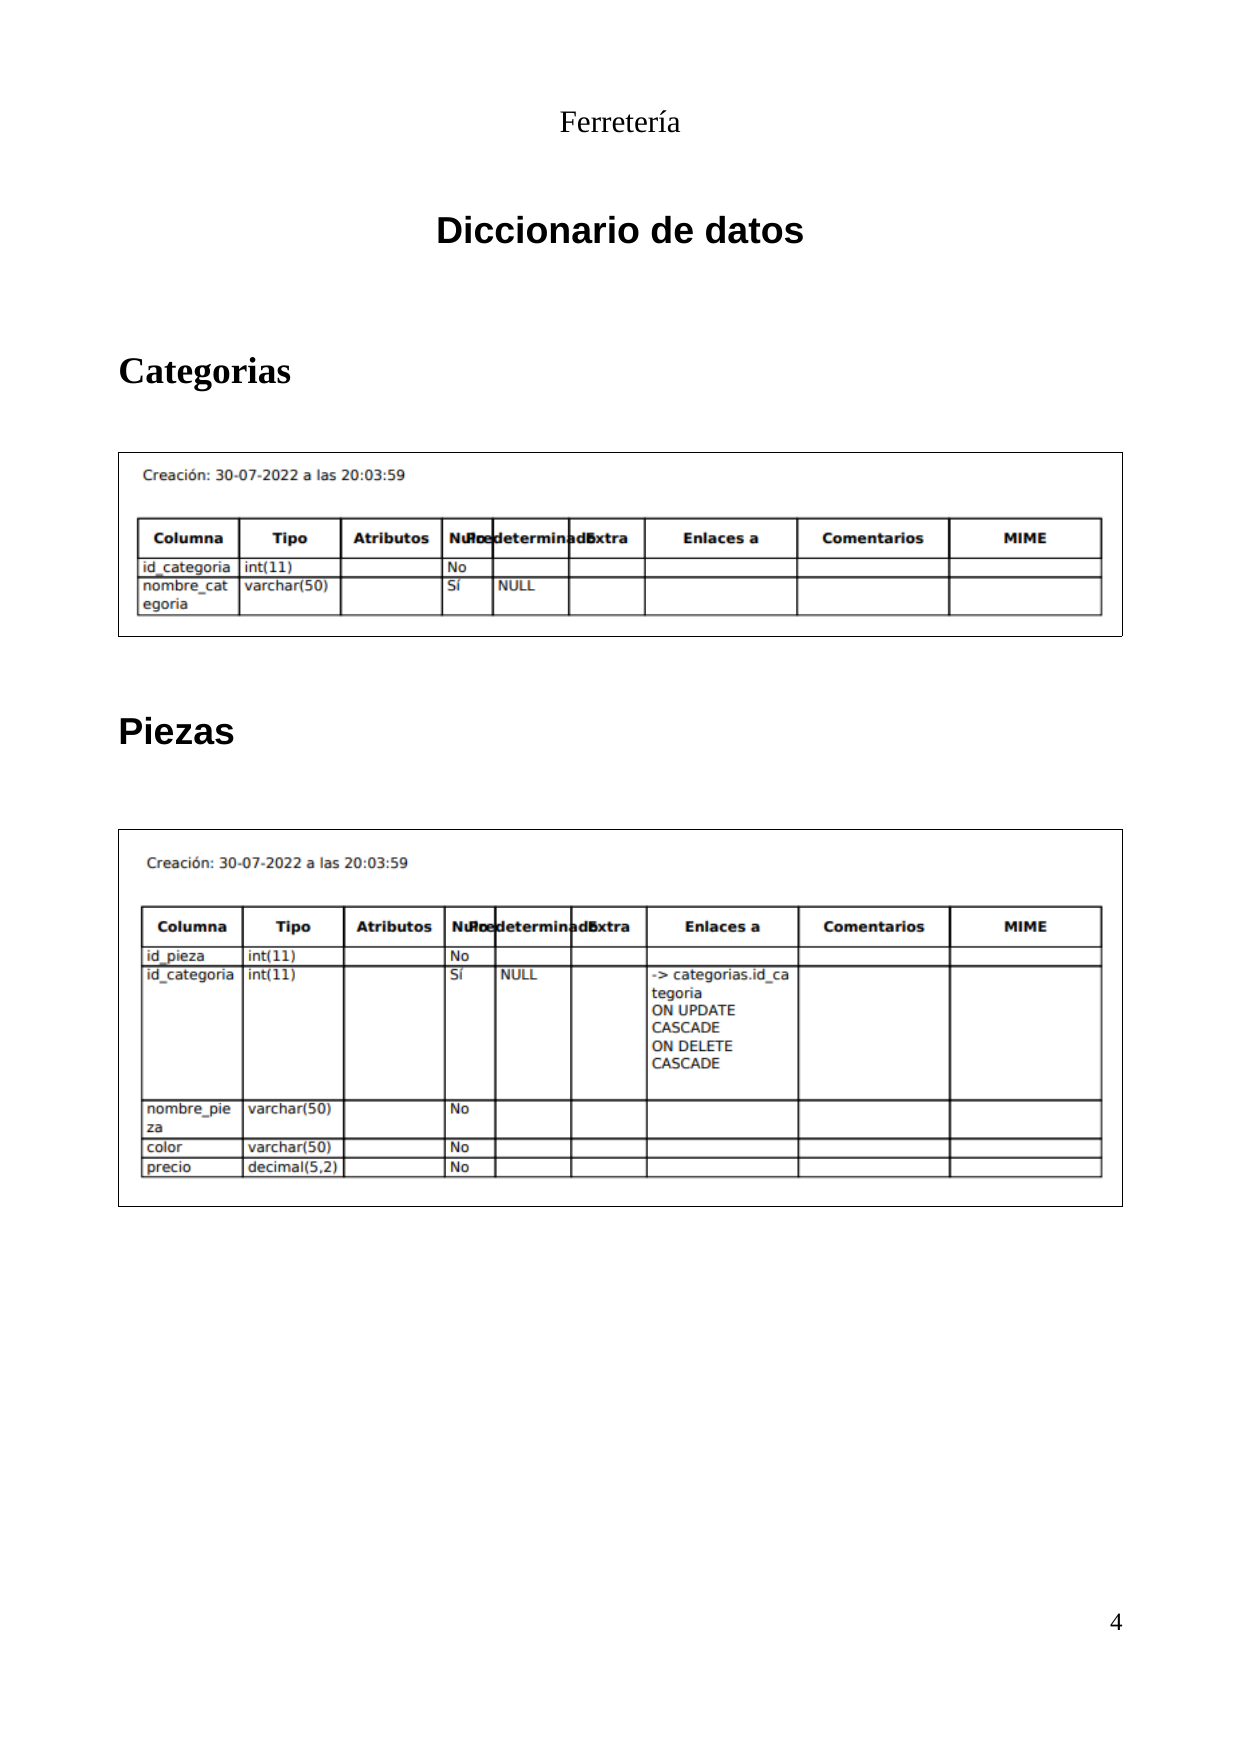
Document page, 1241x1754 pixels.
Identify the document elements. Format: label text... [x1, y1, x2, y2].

subtitle Diccionario de datos [118, 208, 1122, 251]
subtitle Piezas [118, 709, 1122, 752]
picture [121, 832, 1119, 1204]
subtitle Categorias [118, 348, 1122, 392]
picture [121, 454, 1119, 634]
